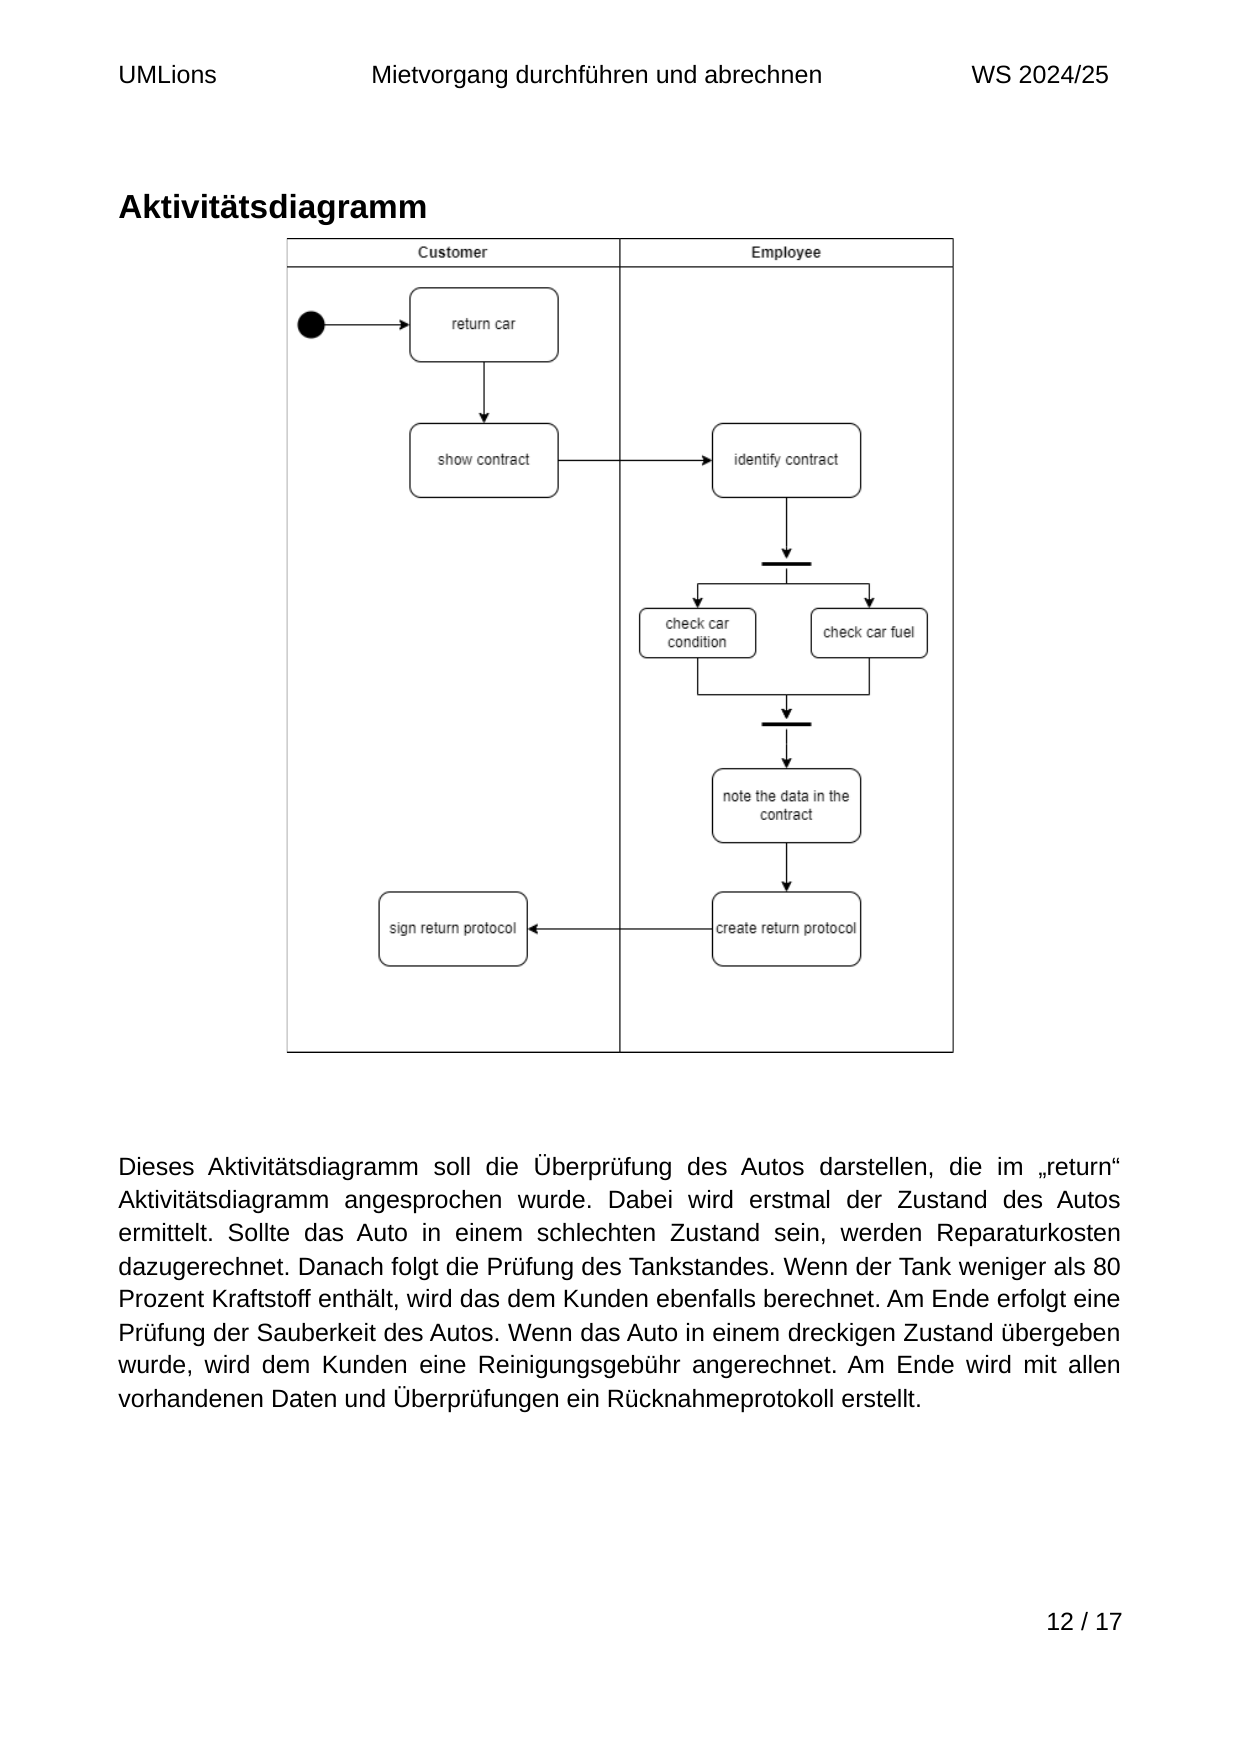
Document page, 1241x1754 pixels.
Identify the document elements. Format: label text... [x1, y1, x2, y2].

picture [286, 238, 954, 1053]
subtitle Aktivitätsdiagramm [118, 187, 1122, 226]
text Dieses Aktivitätsdiagramm soll die Überprüfung des Autos darstellen, die im „return“ Aktivitätsdiagramm angesprochen wurde. Dabei wird erstmal der Zustand des Autos ermittelt. Sollte das Auto in einem schlechten Zustand sein, werden Reparaturkosten dazugerechnet. Danach folgt die Prüfung des Tankstandes. Wenn der Tank weniger als 80 Prozent Kraftstoff enthält, wird das dem Kunden ebenfalls berechnet. Am Ende erfolgt eine Prüfung der Sauberkeit des Autos. Wenn das Auto in einem dreckigen Zustand übergeben wurde, wird dem Kunden eine Reinigungsgebühr angerechnet. Am Ende wird mit allen vorhandenen Daten und Überprüfungen ein Rücknahmeprotokoll erstellt. [118, 1152, 1122, 1412]
